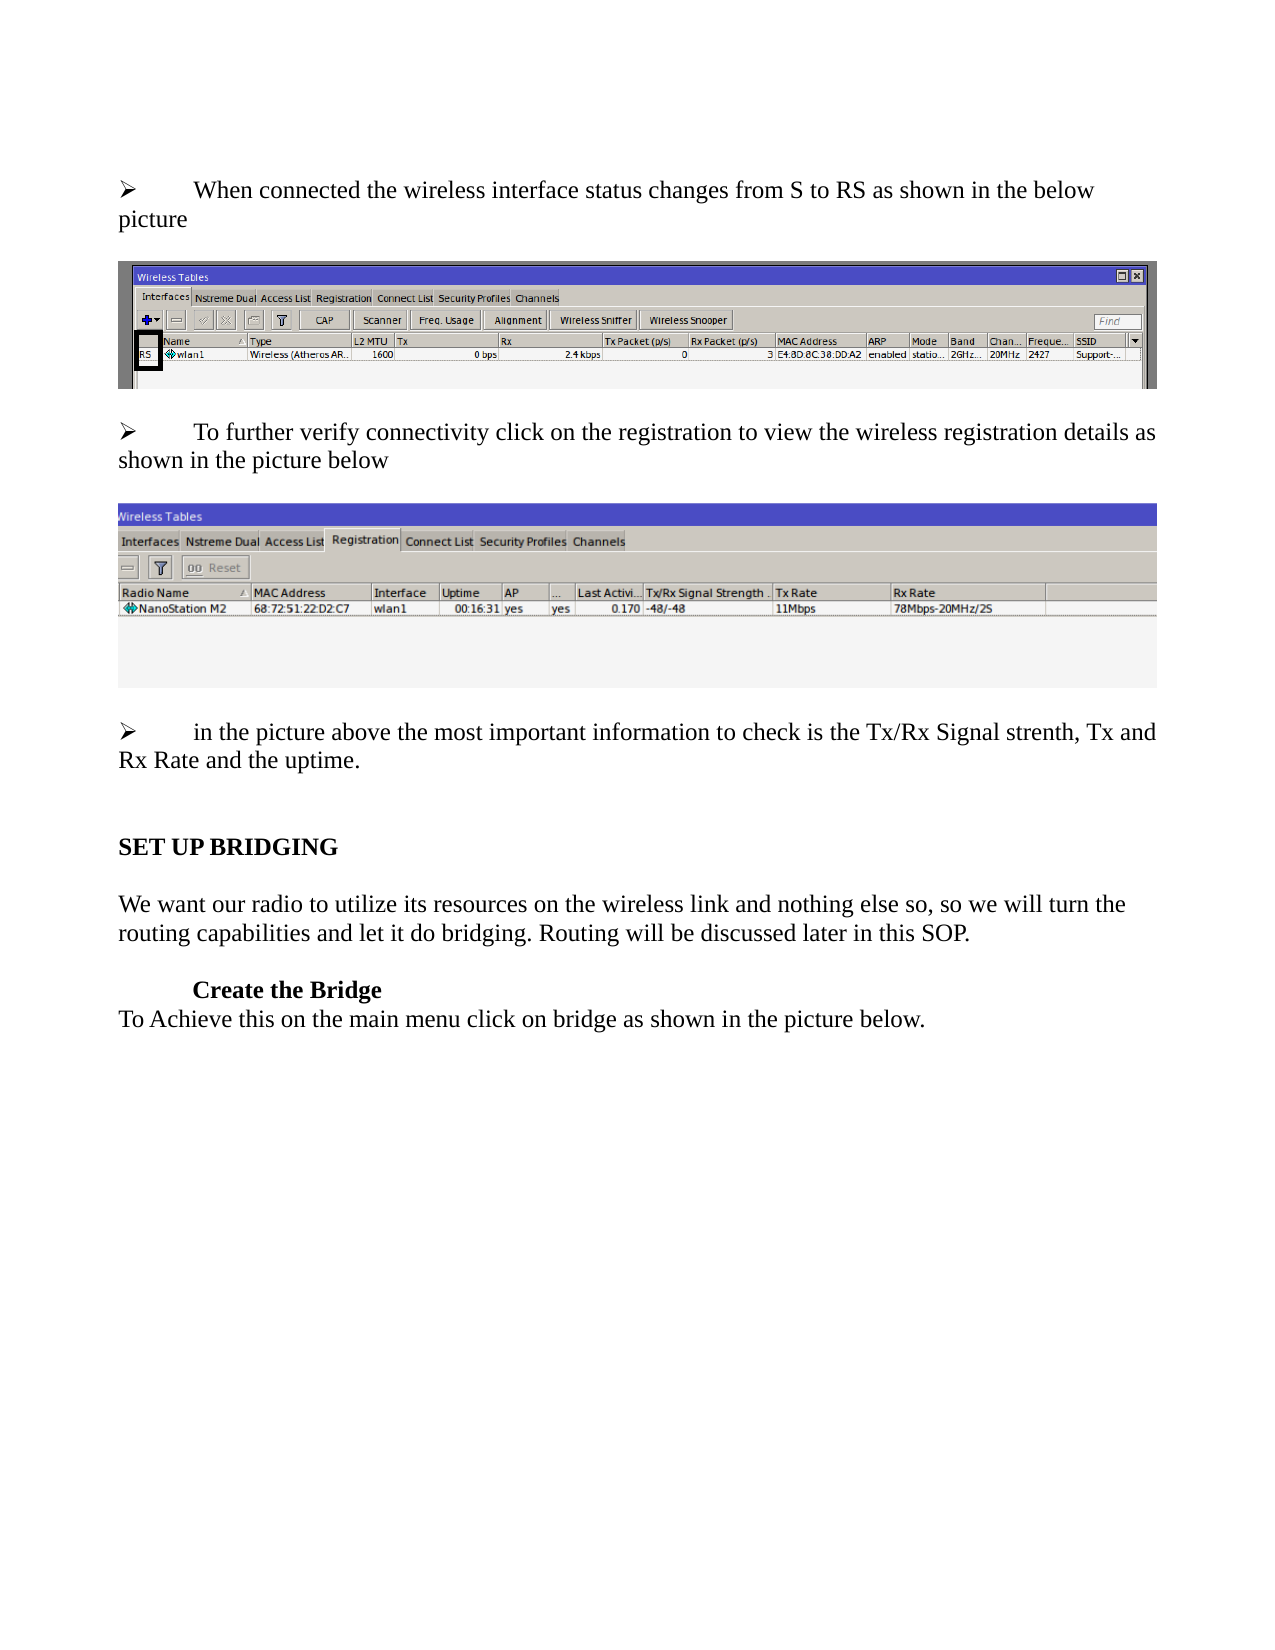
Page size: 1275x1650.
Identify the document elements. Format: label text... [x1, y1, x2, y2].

text Create the Bridge [118, 976, 1157, 1004]
picture [118, 261, 1157, 389]
list in the picture above the most important information to check is the Tx/Rx Signal strenth, Tx and Rx Rate and the uptime. [118, 717, 1157, 774]
text To Achieve this on the main menu click on bridge as shown in the picture below. [118, 1004, 1157, 1033]
picture [118, 503, 1157, 688]
text SET UP BRIDGING [118, 832, 1157, 861]
text We want our radio to utilize its resources on the wireless link and nothing else so, so we will turn the routing capabilities and let it do bridging. Routing will be discussed later in this SOP. [118, 889, 1157, 947]
list When connected the wireless interface status changes from S to RS as shown in the below picture [118, 176, 1157, 233]
list To further verify connectivity click on the registration to view the wireless registration details as shown in the picture below [118, 417, 1157, 474]
